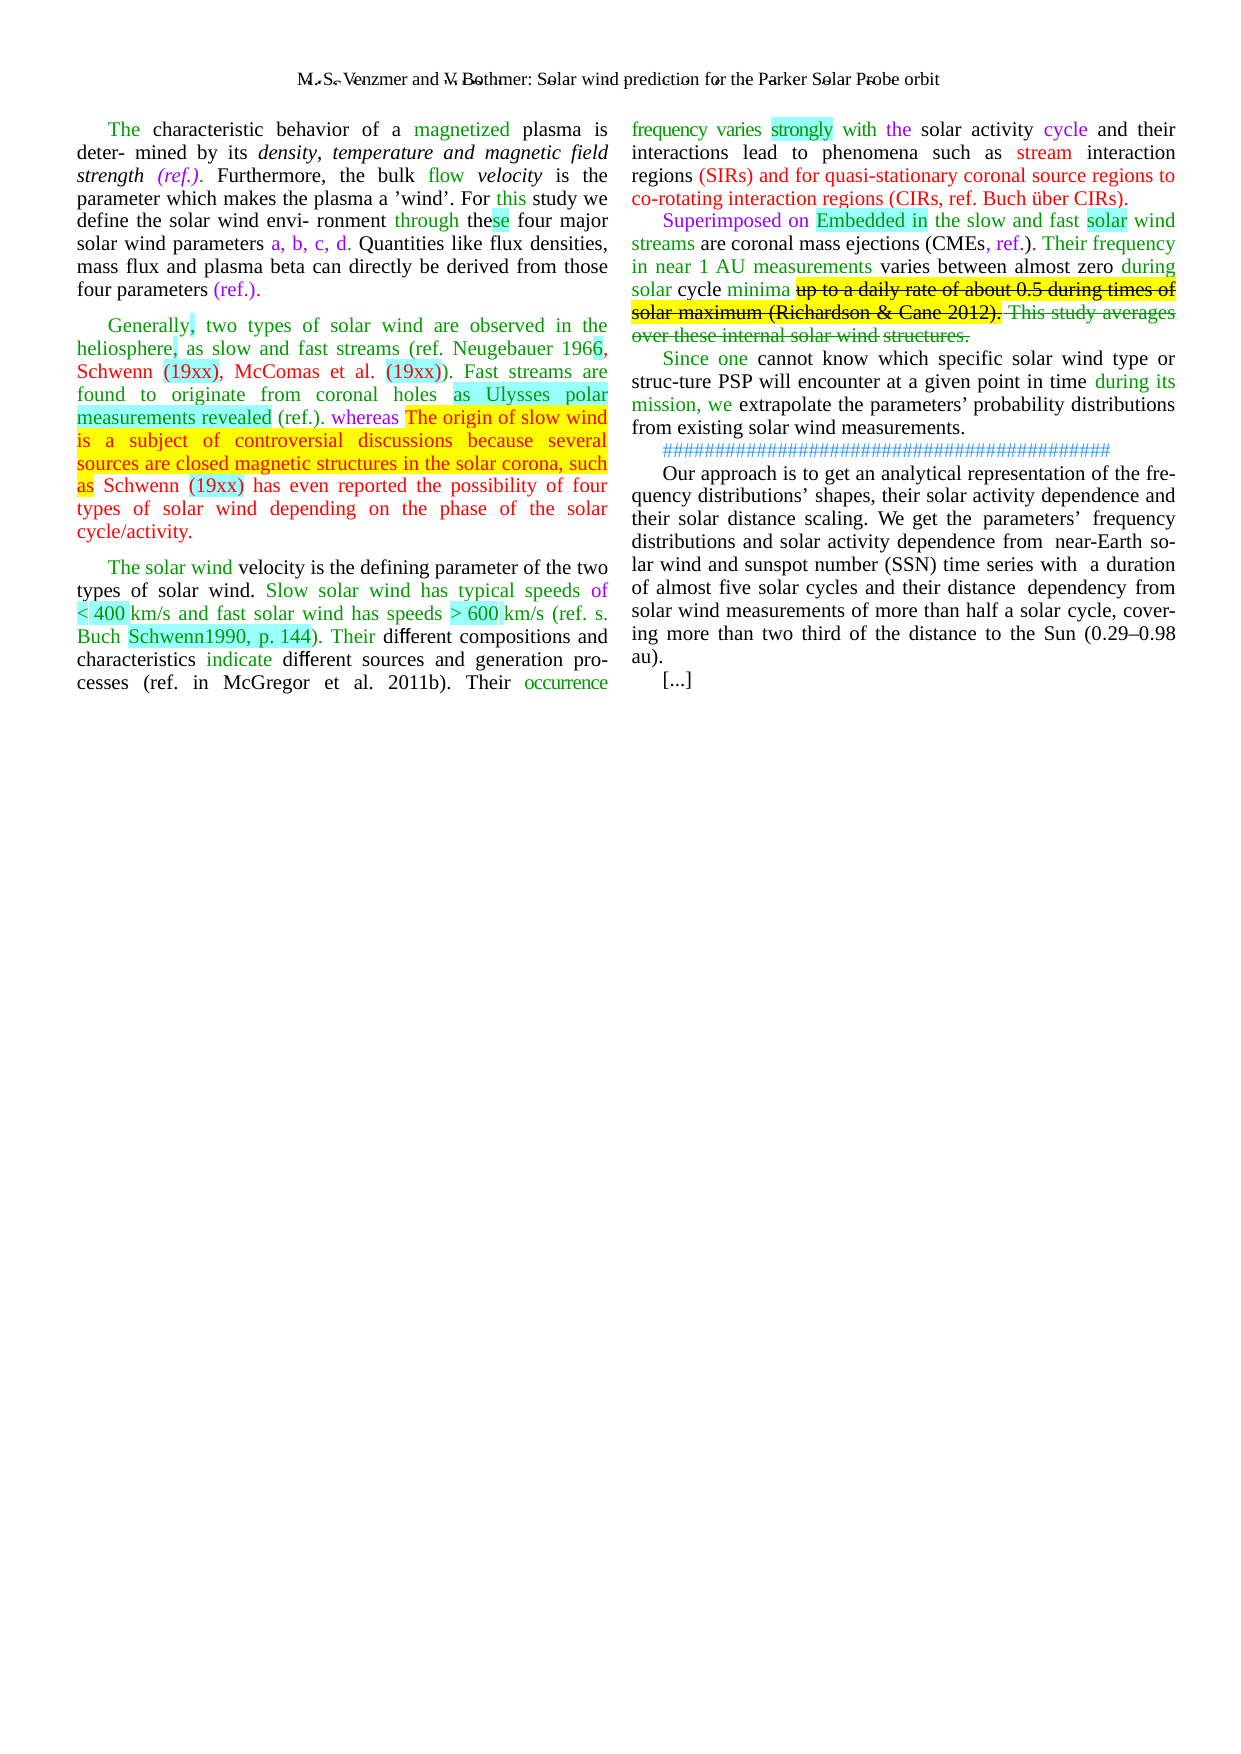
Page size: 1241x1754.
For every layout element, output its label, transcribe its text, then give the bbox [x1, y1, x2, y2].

text The characteristic behavior of a magnetized plasma is deter- mined by its density, temperature and magnetic field strength (ref.). Furthermore, the bulk flow velocity is the parameter which makes the plasma a ’wind’. For this study we define the solar wind envi- ronment through these four major solar wind parameters a, b, c, d. Quantities like flux densities, mass flux and plasma beta can directly be derived from those four parameters (ref.). [77, 118, 608, 301]
text Our approach is to get an analytical representation of the fre- quency distributions’ shapes, their solar activity dependence and their solar distance scaling. We get the parameters’ frequency distributions and solar activity dependence from near-Earth so- lar wind and sunspot number (SSN) time series with a duration of almost five solar cycles and their distance dependency from solar wind measurements of more than half a solar cycle, cover- ing more than two third of the distance to the Sun (0.29–0.98 au). [631, 462, 1176, 668]
text frequency varies strongly with the solar activity cycle and their interactions lead to phenomena such as stream interaction regions (SIRs) and for quasi-stationary coronal source regions to co-rotating interaction regions (CIRs, ref. Buch über CIRs). [631, 118, 1176, 209]
text Superimposed on Embedded in the slow and fast solar wind streams are coronal mass ejections (CMEs, ref.). Their frequency in near 1 AU measurements varies between almost zero during solar cycle minima up to a daily rate of about 0.5 during times of solar maximum (Richardson & Cane 2012). This study averages over these internal solar wind structures. [631, 314, 1176, 347]
text ########################################### [631, 439, 1176, 462]
text Superimposed on Embedded in the slow and fast solar wind streams are coronal mass ejections (CMEs, ref.). Their frequency in near 1 AU measurements varies between almost zero during solar cycle minima up to a daily rate of about 0.5 during times of solar maximum (Richardson & Cane 2012). This study averages over these internal solar wind structures. [631, 209, 1176, 313]
text Since one cannot know which specific solar wind type or struc-ture PSP will encounter at a given point in time during its mission, we extrapolate the parameters’ probability distributions from existing solar wind measurements. [631, 347, 1176, 439]
text Generally, two types of solar wind are observed in the heliosphere, as slow and fast streams (ref. Neugebauer 1966, Schwenn (19xx), McComas et al. (19xx)). Fast streams are found to originate from coronal holes as Ulysses polar measurements revealed (ref.). whereas The origin of slow wind is a subject of controversial discussions because several sources are closed magnetic structures in the solar corona, such as Schwenn (19xx) has even reported the possibility of four types of solar wind depending on the phase of the solar cycle/activity. [77, 314, 608, 543]
text [...] [631, 668, 1176, 691]
text The solar wind velocity is the defining parameter of the two types of solar wind. Slow solar wind has typical speeds of < 400 km/s and fast solar wind has speeds > 600 km/s (ref. s. Buch Schwenn1990, p. 144). Their different compositions and characteristics indicate different sources and generation pro- cesses (ref. in McGregor et al. 2011b). Their occurrence [77, 556, 608, 694]
